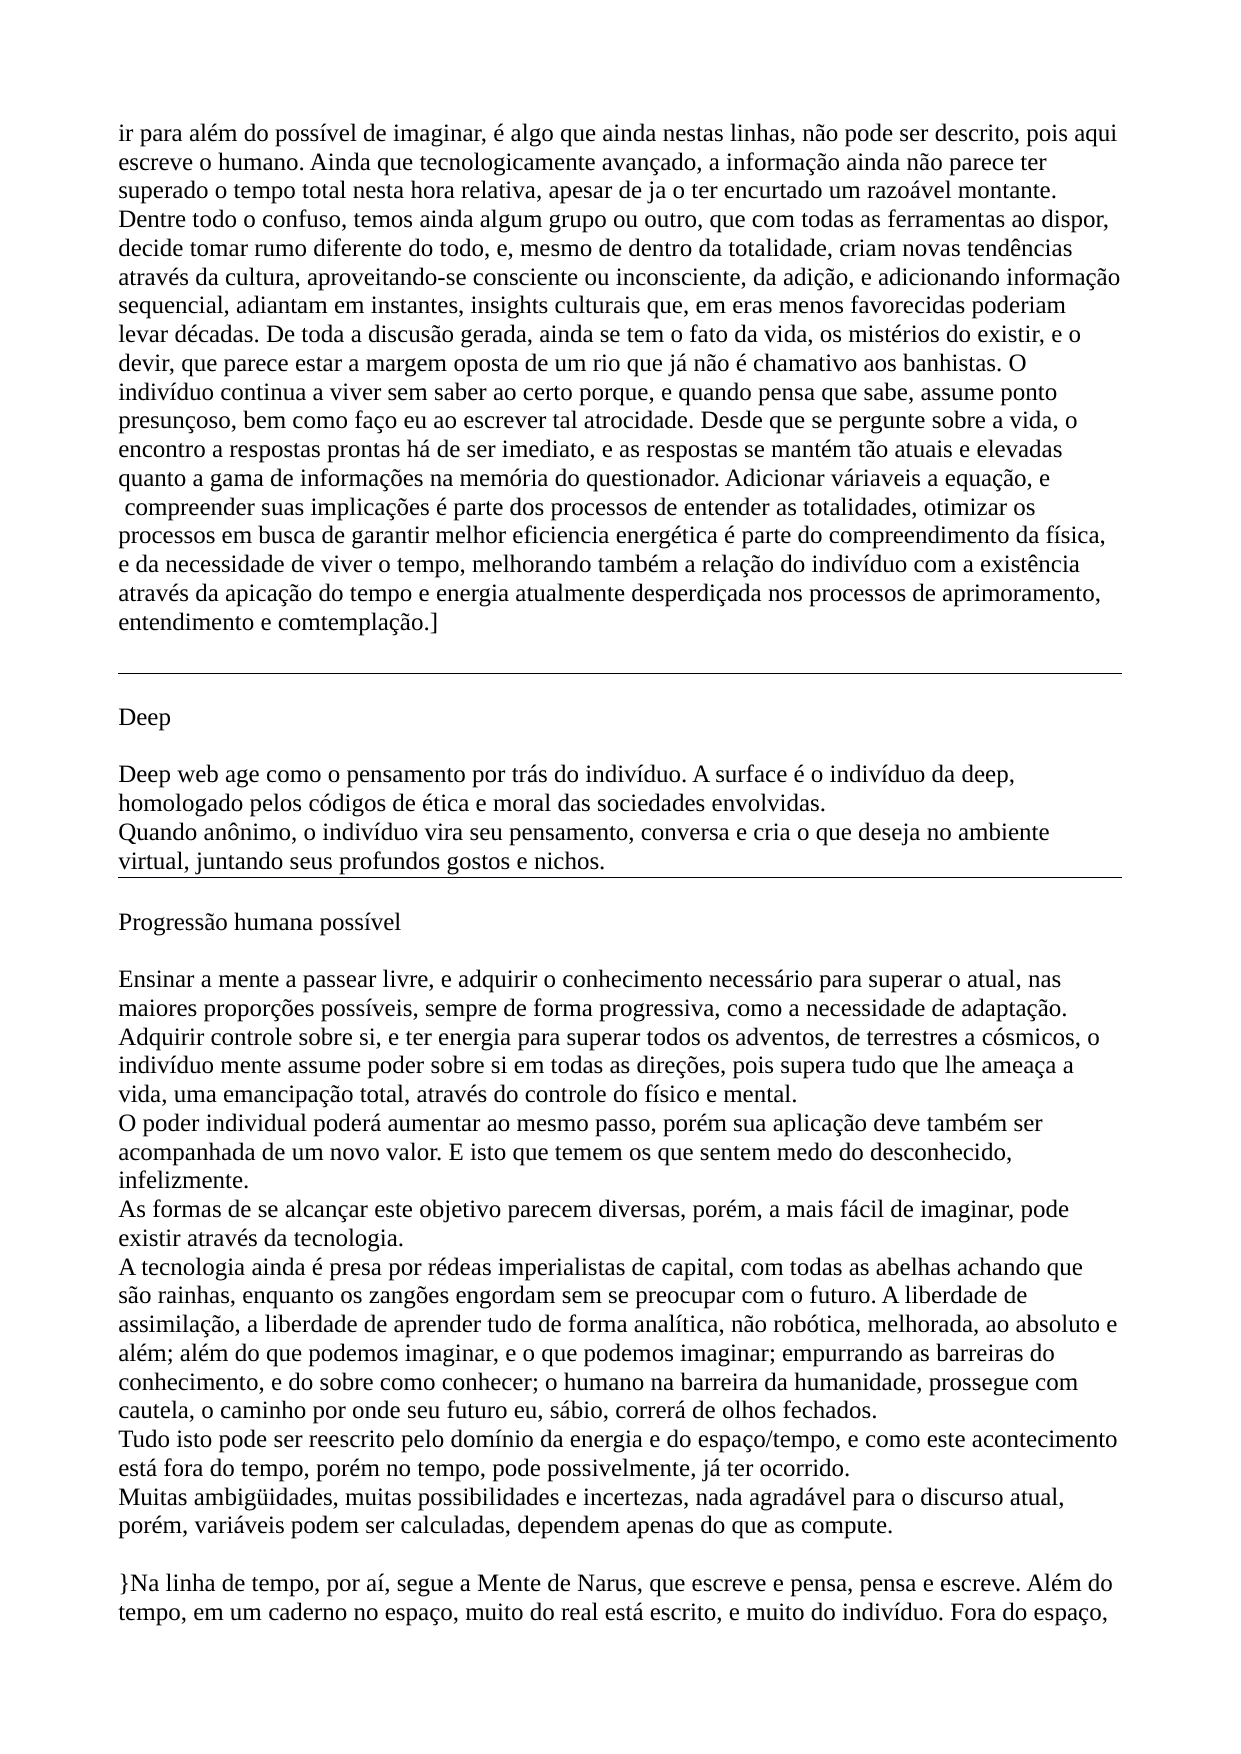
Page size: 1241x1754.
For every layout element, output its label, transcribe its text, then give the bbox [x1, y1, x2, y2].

text Deep web age como o pensamento por trás do indivíduo. A surface é o indivíduo da deep, homologado pelos códigos de ética e moral das sociedades envolvidas. Quando anônimo, o indivíduo vira seu pensamento, conversa e cria o que deseja no ambiente virtual, juntando seus profundos gostos e nichos. [118, 759, 1122, 877]
text ir para além do possível de imaginar, é algo que ainda nestas linhas, não pode ser descrito, pois aqui escreve o humano. Ainda que tecnologicamente avançado, a informação ainda não parece ter superado o tempo total nesta hora relativa, apesar de ja o ter encurtado um razoável montante. Dentre todo o confuso, temos ainda algum grupo ou outro, que com todas as ferramentas ao dispor, decide tomar rumo diferente do todo, e, mesmo de dentro da totalidade, criam novas tendências através da cultura, aproveitando-se consciente ou inconsciente, da adição, e adicionando informação [118, 118, 1122, 291]
text compreender suas implicações é parte dos processos de entender as totalidades, otimizar os processos em busca de garantir melhor eficiencia energética é parte do compreendimento da física, e da necessidade de viver o tempo, melhorando também a relação do indivíduo com a existência através da apicação do tempo e energia atualmente desperdiçada nos processos de aprimoramento, entendimento e comtemplação.] [118, 492, 1122, 636]
text sequencial, adiantam em instantes, insights culturais que, em eras menos favorecidas poderiam levar décadas. De toda a discusão gerada, ainda se tem o fato da vida, os mistérios do existir, e o devir, que parece estar a margem oposta de um rio que já não é chamativo aos banhistas. O indivíduo continua a viver sem saber ao certo porque, e quando pensa que sabe, assume ponto presunçoso, bem como faço eu ao escrever tal atrocidade. Desde que se pergunte sobre a vida, o encontro a respostas prontas há de ser imediato, e as respostas se mantém tão atuais e elevadas quanto a gama de informações na memória do questionador. Adicionar váriaveis a equação, e [118, 291, 1122, 492]
text Ensinar a mente a passear livre, e adquirir o conhecimento necessário para superar o atual, nas maiores proporções possíveis, sempre de forma progressiva, como a necessidade de adaptação. Adquirir controle sobre si, e ter energia para superar todos os adventos, de terrestres a cósmicos, o indivíduo mente assume poder sobre si em todas as direções, pois supera tudo que lhe ameaça a vida, uma emancipação total, através do controle do físico e mental. O poder individual poderá aumentar ao mesmo passo, porém sua aplicação deve também ser acompanhada de um novo valor. E isto que temem os que sentem medo do desconhecido, infelizmente. As formas de se alcançar este objetivo parecem diversas, porém, a mais fácil de imaginar, pode existir através da tecnologia. A tecnologia ainda é presa por rédeas imperialistas de capital, com todas as abelhas achando que são rainhas, enquanto os zangões engordam sem se preocupar com o futuro. A liberdade de assimilação, a liberdade de aprender tudo de forma analítica, não robótica, melhorada, ao absoluto e além; além do que podemos imaginar, e o que podemos imaginar; empurrando as barreiras do conhecimento, e do sobre como conhecer; o humano na barreira da humanidade, prossegue com cautela, o caminho por onde seu futuro eu, sábio, correrá de olhos fechados. Tudo isto pode ser reescrito pelo domínio da energia e do espaço/tempo, e como este acontecimento está fora do tempo, porém no tempo, pode possivelmente, já ter ocorrido. Muitas ambigüidades, muitas possibilidades e incertezas, nada agradável para o discurso atual, porém, variáveis podem ser calculadas, dependem apenas do que as compute. }Na linha de tempo, por aí, segue a Mente de Narus, que escreve e pensa, pensa e escreve. Além do tempo, em um caderno no espaço, muito do real está escrito, e muito do indivíduo. Fora do espaço, [118, 936, 1122, 1626]
text Deep [118, 702, 1122, 731]
text Progressão humana possível [118, 907, 1122, 936]
